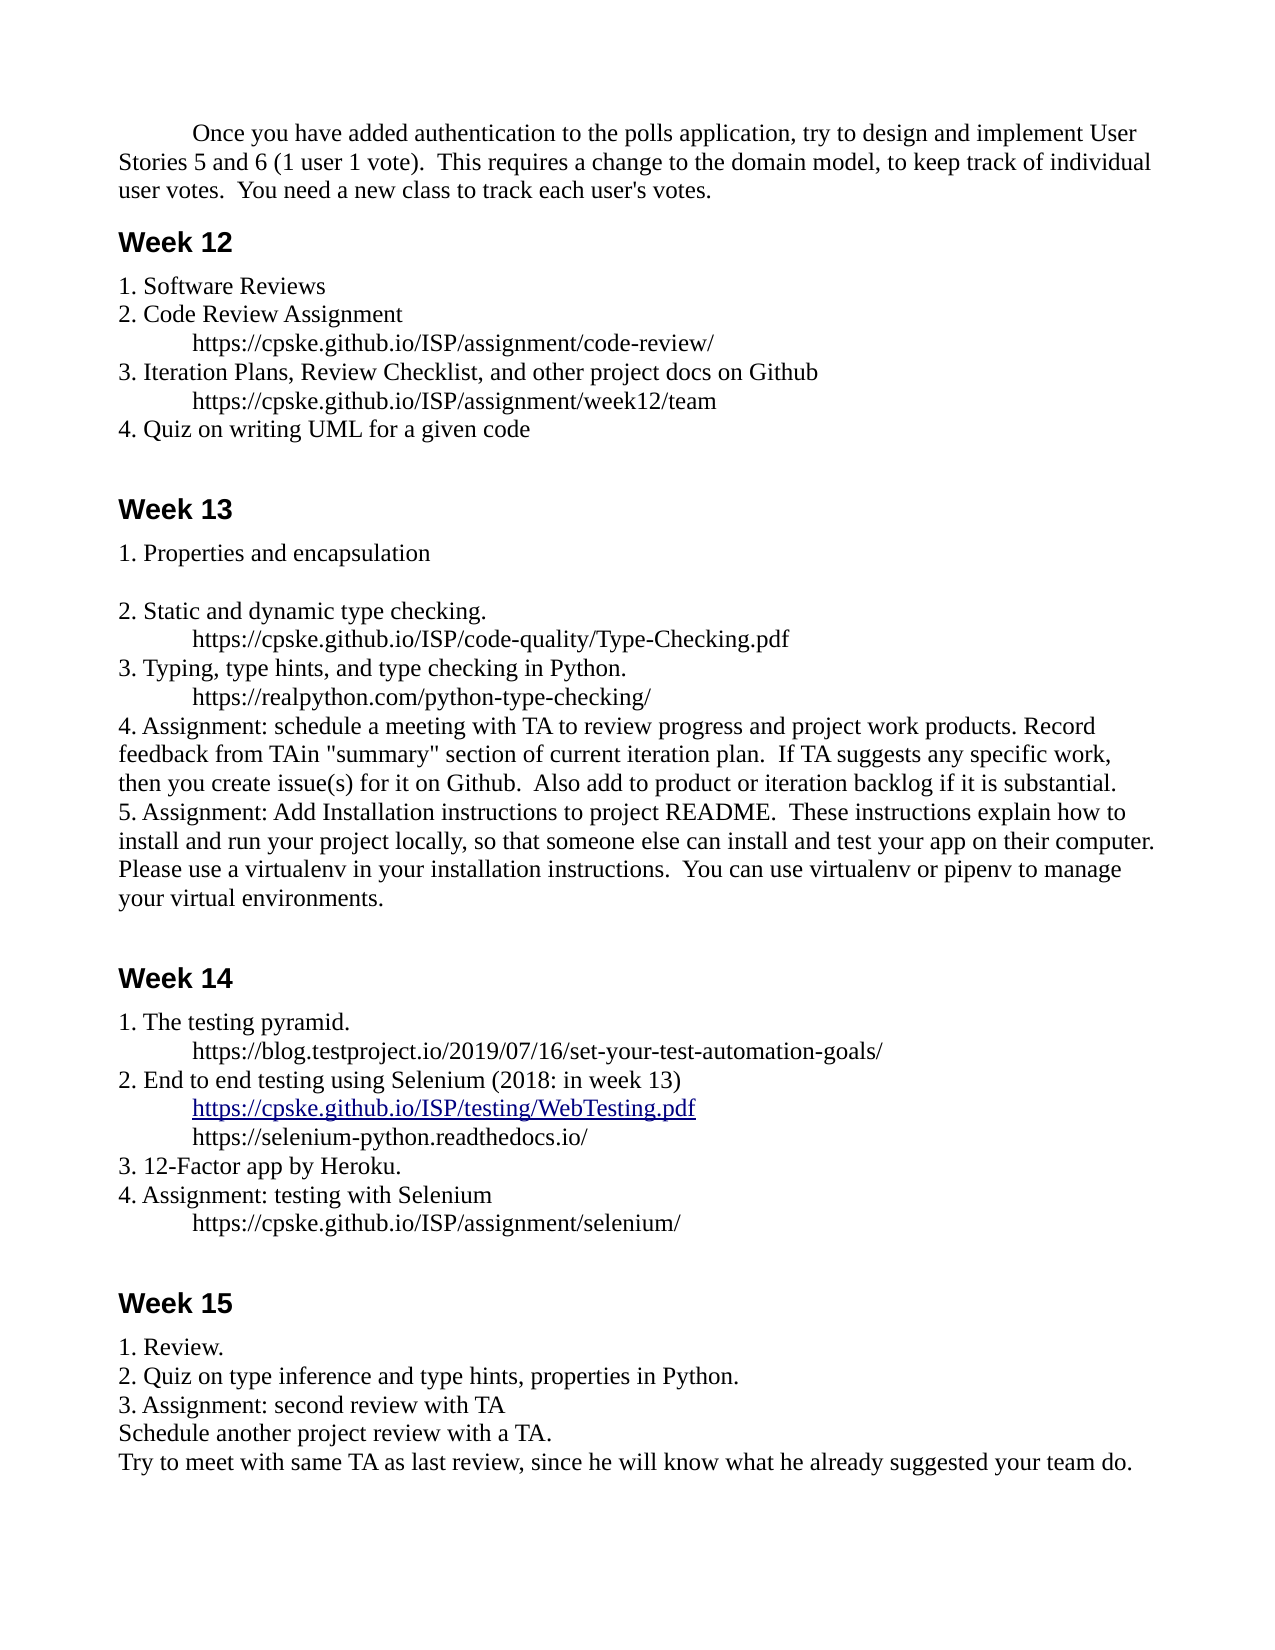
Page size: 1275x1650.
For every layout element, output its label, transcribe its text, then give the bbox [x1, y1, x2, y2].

text 2. Code Review Assignment [118, 299, 1157, 328]
subtitle Week 12 [118, 225, 1157, 258]
text 3. Assignment: second review with TA [118, 1390, 1157, 1418]
text https://cpske.github.io/ISP/assignment/selenium/ [118, 1208, 1157, 1237]
text Schedule another project review with a TA. [118, 1418, 1157, 1447]
text 1. Review. [118, 1332, 1157, 1361]
text 5. Assignment: Add Installation instructions to project README. These instructions explain how to install and run your project locally, so that someone else can install and test your app on their computer. Please use a virtualenv in your installation instructions. You can use virtualenv or pipenv to manage your virtual environments. [118, 797, 1157, 912]
text https://cpske.github.io/ISP/testing/WebTesting.pdf [118, 1093, 1157, 1122]
text 3. 12-Factor app by Heroku. [118, 1151, 1157, 1180]
text https://realpython.com/python-type-checking/ [118, 682, 1157, 711]
text Once you have added authentication to the polls application, try to design and implement User Stories 5 and 6 (1 user 1 vote). This requires a change to the domain model, to keep track of individual user votes. You need a new class to track each user's votes. [118, 118, 1157, 204]
text 4. Quiz on writing UML for a given code [118, 414, 1157, 443]
text 1. Properties and encapsulation [118, 538, 1157, 567]
text https://cpske.github.io/ISP/assignment/week12/team [118, 386, 1157, 414]
subtitle Week 14 [118, 962, 1157, 995]
text 4. Assignment: schedule a meeting with TA to review progress and project work products. Record feedback from TAin "summary" section of current iteration plan. If TA suggests any specific work, then you create issue(s) for it on Github. Also add to product or iteration backlog if it is substantial. [118, 711, 1157, 797]
text https://cpske.github.io/ISP/assignment/code-review/ [118, 328, 1157, 357]
text Try to meet with same TA as last review, since he will know what he already suggested your team do. [118, 1447, 1157, 1476]
text 1. The testing pyramid. [118, 1007, 1157, 1036]
text 1. Software Reviews [118, 271, 1157, 299]
text https://selenium-python.readthedocs.io/ [118, 1122, 1157, 1151]
text https://blog.testproject.io/2019/07/16/set-your-test-automation-goals/ [118, 1036, 1157, 1065]
text 4. Assignment: testing with Selenium [118, 1180, 1157, 1208]
text 2. End to end testing using Selenium (2018: in week 13) [118, 1065, 1157, 1093]
text 3. Iteration Plans, Review Checklist, and other project docs on Github [118, 357, 1157, 386]
text 3. Typing, type hints, and type checking in Python. [118, 653, 1157, 682]
text 2. Static and dynamic type checking. [118, 596, 1157, 624]
subtitle Week 15 [118, 1287, 1157, 1320]
text 2. Quiz on type inference and type hints, properties in Python. [118, 1361, 1157, 1390]
subtitle Week 13 [118, 493, 1157, 526]
text https://cpske.github.io/ISP/code-quality/Type-Checking.pdf [118, 624, 1157, 653]
